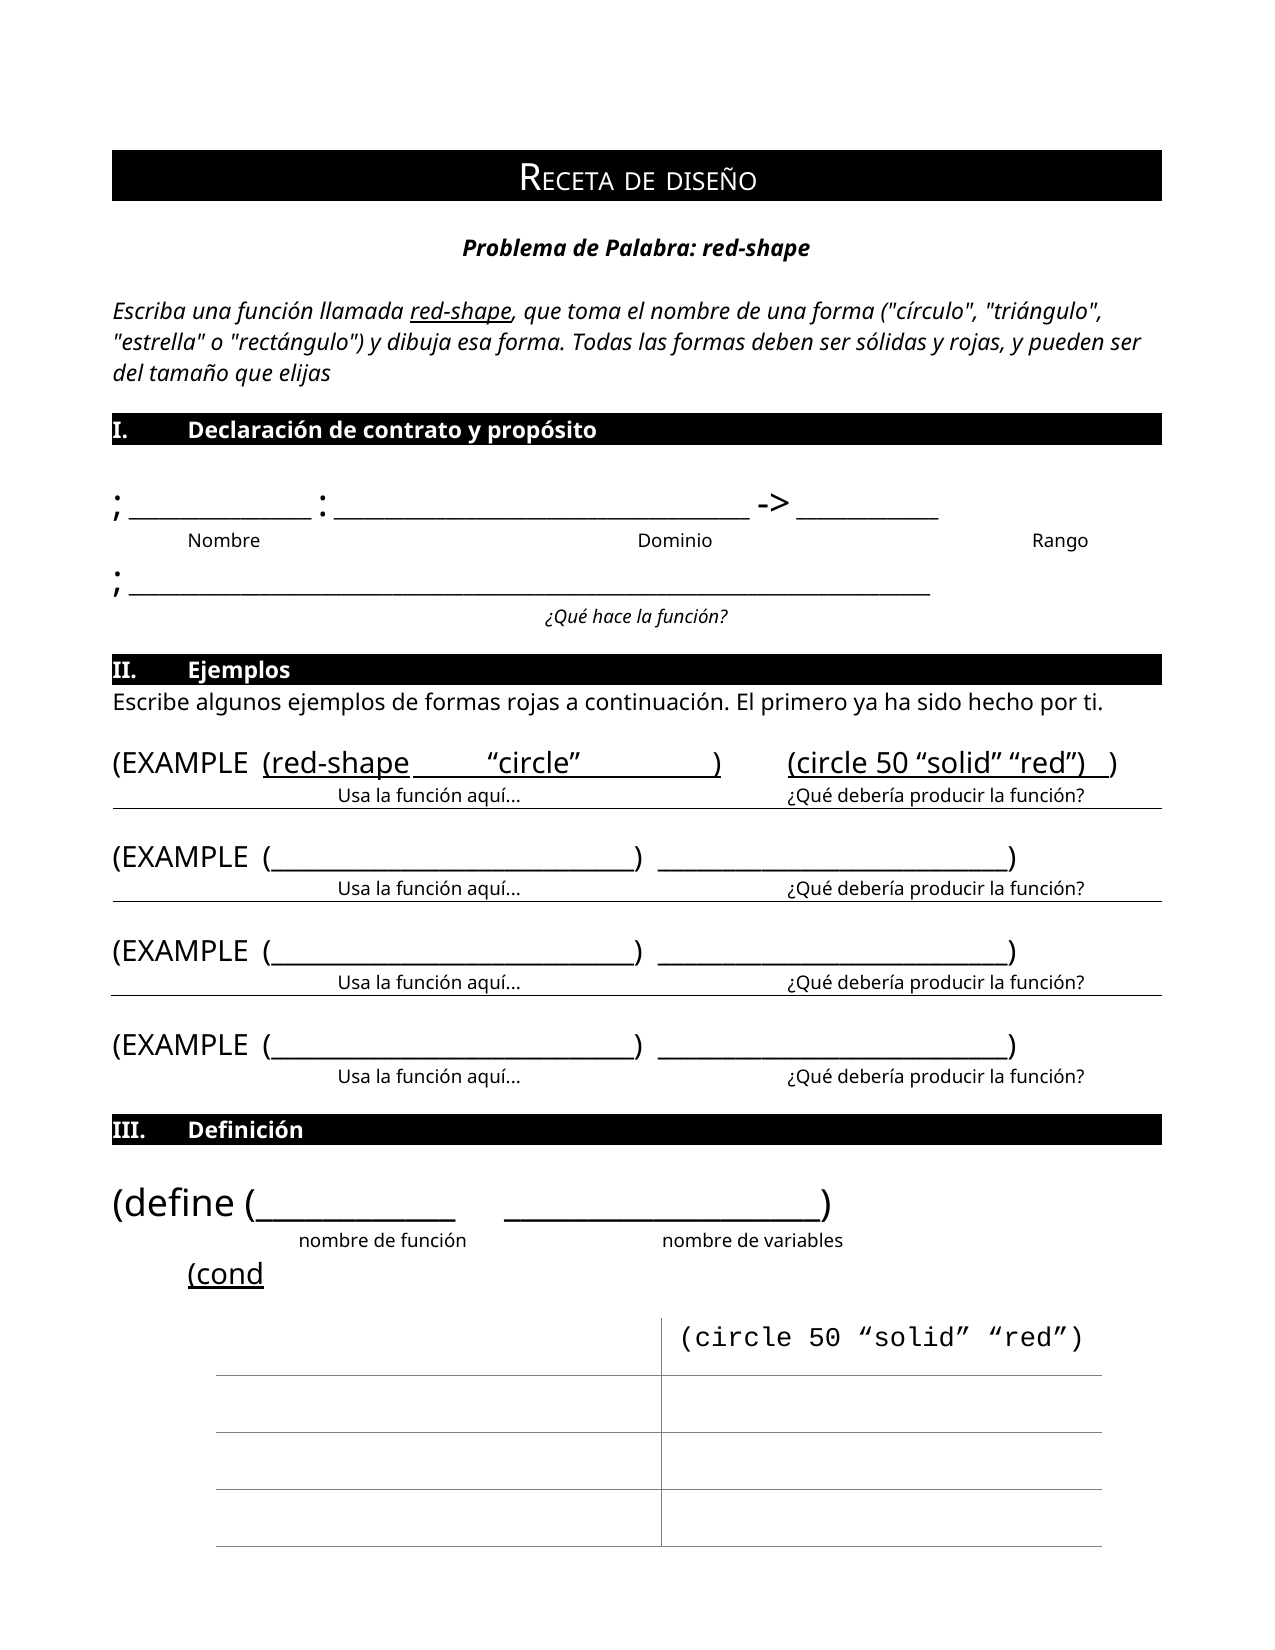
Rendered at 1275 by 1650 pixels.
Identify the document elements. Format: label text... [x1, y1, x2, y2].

text ; __________________ : _________________________________________ -> ______________ [112, 476, 1162, 527]
table_cell [216, 1490, 661, 1546]
text Usa la función aquí... ¿Qué debería producir la función? [112, 782, 1162, 807]
table_cell [662, 1376, 1102, 1432]
subtitle Receta de diseño [112, 150, 1162, 201]
text ; _______________________________________________________________________________ [112, 553, 1162, 604]
text (define (____________ ___________________) [112, 1176, 1162, 1227]
text Problema de Palabra: red-shape [112, 232, 1162, 263]
table_header (circle 50 “solid” “red”) [662, 1318, 1102, 1375]
text (EXAMPLE (____________________________) ___________________________) [112, 1024, 1162, 1063]
text Usa la función aquí... ¿Qué debería producir la función? [112, 1063, 1162, 1089]
table_cell [216, 1433, 661, 1489]
text (EXAMPLE (____________________________) ___________________________) [112, 930, 1162, 969]
table_cell [216, 1376, 661, 1432]
subtitle Definición [112, 1114, 1162, 1145]
text Escribe algunos ejemplos de formas rojas a continuación. El primero ya ha sido hecho por ti. [112, 685, 1162, 717]
text Usa la función aquí... ¿Qué debería producir la función? [112, 969, 1162, 995]
table_header [216, 1318, 661, 1375]
text nombre de función nombre de variables [112, 1227, 1162, 1253]
table_cell [662, 1490, 1102, 1546]
text (EXAMPLE (____________________________) ___________________________) [112, 836, 1162, 876]
text (EXAMPLE (red-shape “circle” ) (circle 50 “solid” “red”) ) [112, 742, 1162, 782]
text Nombre Dominio Rango [112, 527, 1162, 553]
text Usa la función aquí... ¿Qué debería producir la función? [112, 876, 1162, 901]
text Escriba una función llamada red-shape, que toma el nombre de una forma ("círculo", "triángulo", "estrella" o "rectángulo") y dibuja esa forma. Todas las formas deben ser sólidas y rojas, y pueden ser del tamaño que elijas [112, 295, 1162, 388]
text ¿Qué hace la función? [112, 604, 1162, 629]
text (cond [112, 1253, 1162, 1293]
subtitle Ejemplos [112, 654, 1162, 685]
subtitle Declaración de contrato y propósito [112, 413, 1162, 445]
table_cell [662, 1433, 1102, 1489]
